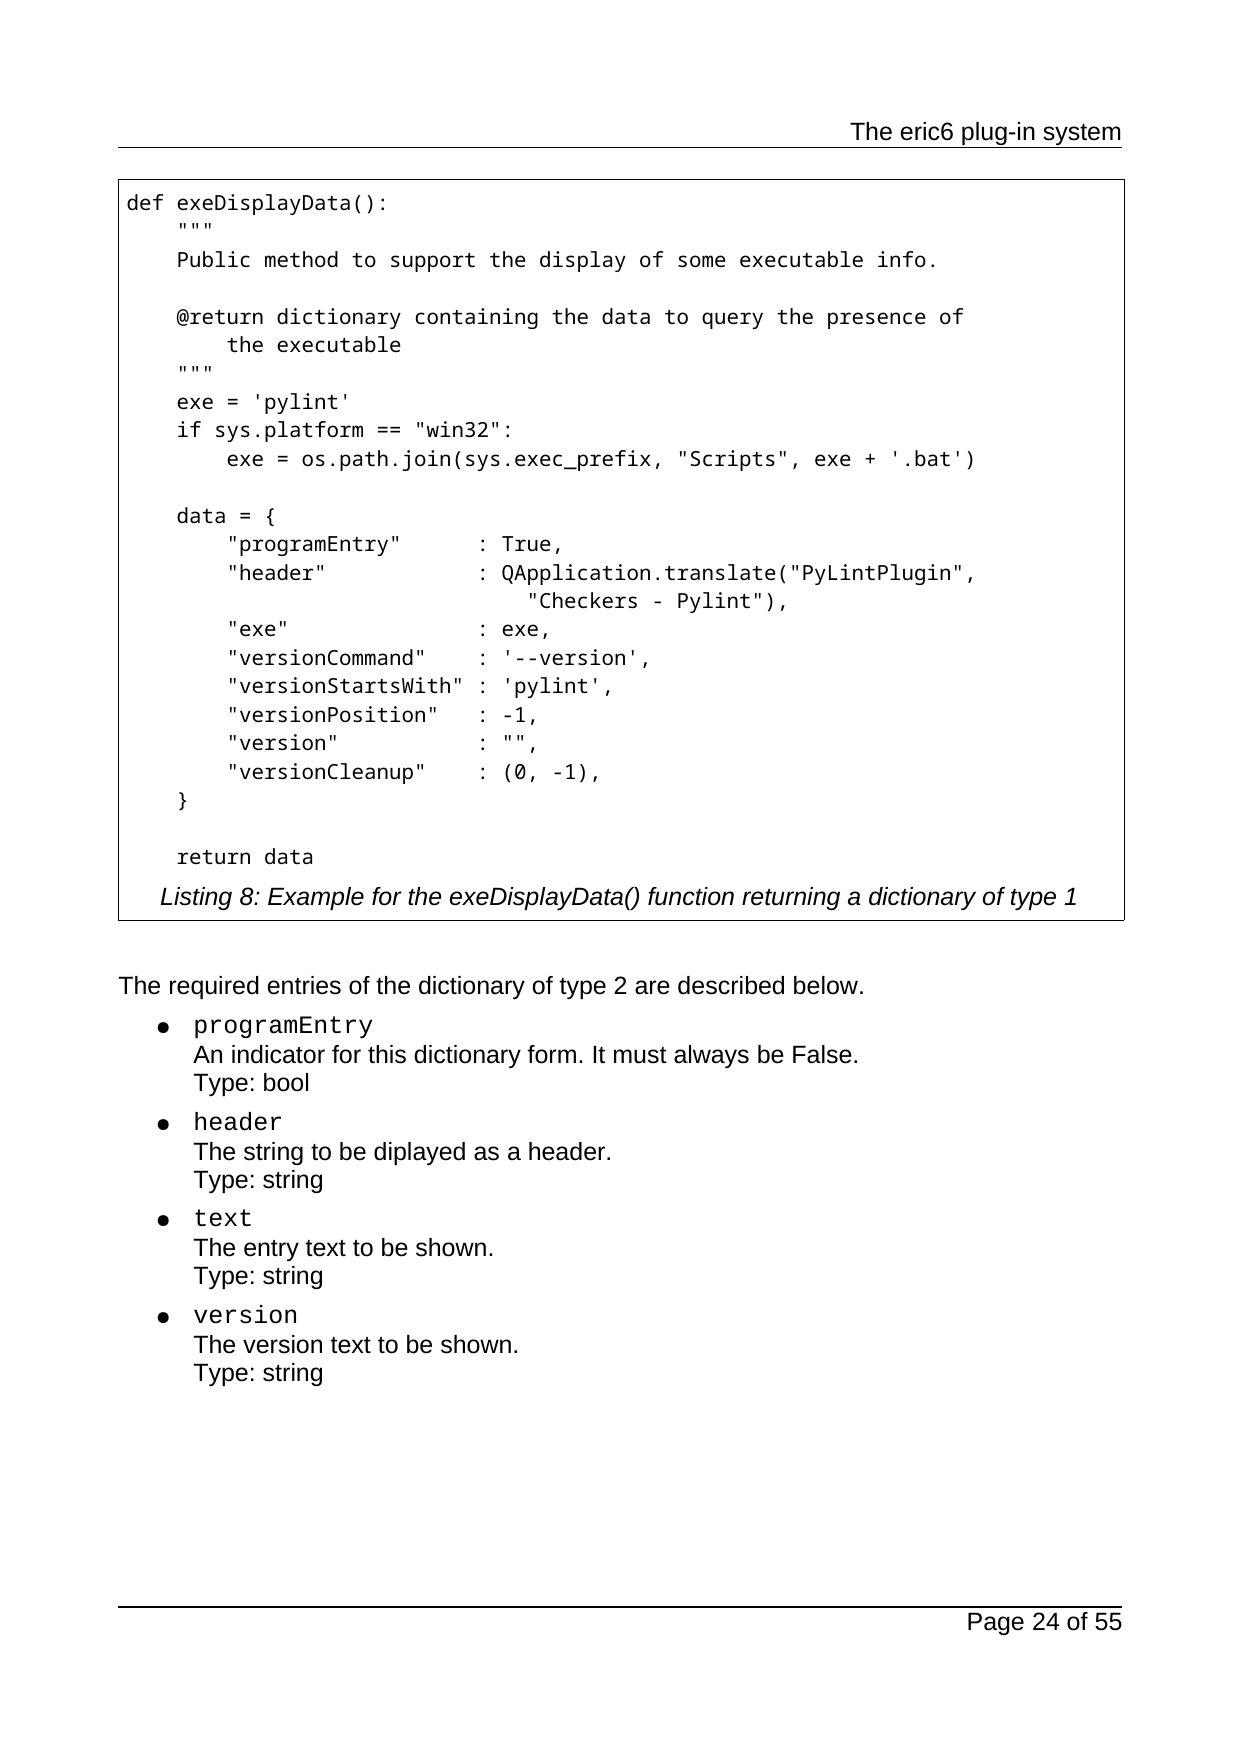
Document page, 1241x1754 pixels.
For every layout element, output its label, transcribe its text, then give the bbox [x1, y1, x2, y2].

list header The string to be diplayed as a header. Type: string [156, 1109, 1122, 1193]
list def exeDisplayData(): [126, 188, 1115, 216]
list "programEntry" : True, [126, 529, 1115, 558]
list return data [126, 842, 1115, 871]
list "version" : "", [126, 728, 1115, 757]
list "versionStartsWith" : 'pylint', [126, 671, 1115, 700]
list data = { [126, 501, 1115, 529]
list @return dictionary containing the data to query the presence of [126, 302, 1115, 330]
list version The version text to be shown. Type: string [156, 1303, 1122, 1387]
list the executable [126, 330, 1115, 359]
text The required entries of the dictionary of type 2 are described below. [118, 972, 1122, 1000]
list exe = os.path.join(sys.exec_prefix, "Scripts", exe + '.bat') [126, 444, 1115, 472]
list "versionCommand" : '--version', [126, 643, 1115, 671]
list text The entry text to be shown. Type: string [156, 1206, 1122, 1290]
list Public method to support the display of some executable info. [126, 245, 1115, 273]
list } [126, 785, 1115, 814]
list programEntry An indicator for this dictionary form. It must always be False. Type: bool [156, 1013, 1122, 1097]
list "versionPosition" : -1, [126, 700, 1115, 728]
list """ [126, 359, 1115, 387]
list Listing 8: Example for the exeDisplayData() function returning a dictionary of type 1 [126, 883, 1115, 911]
list exe = 'pylint' [126, 387, 1115, 416]
list "Checkers - Pylint"), [126, 586, 1115, 614]
list if sys.platform == "win32": [126, 416, 1115, 444]
list """ [126, 216, 1115, 245]
list "header" : QApplication.translate("PyLintPlugin", [126, 558, 1115, 586]
list "exe" : exe, [126, 614, 1115, 643]
list "versionCleanup" : (0, -1), [126, 757, 1115, 785]
